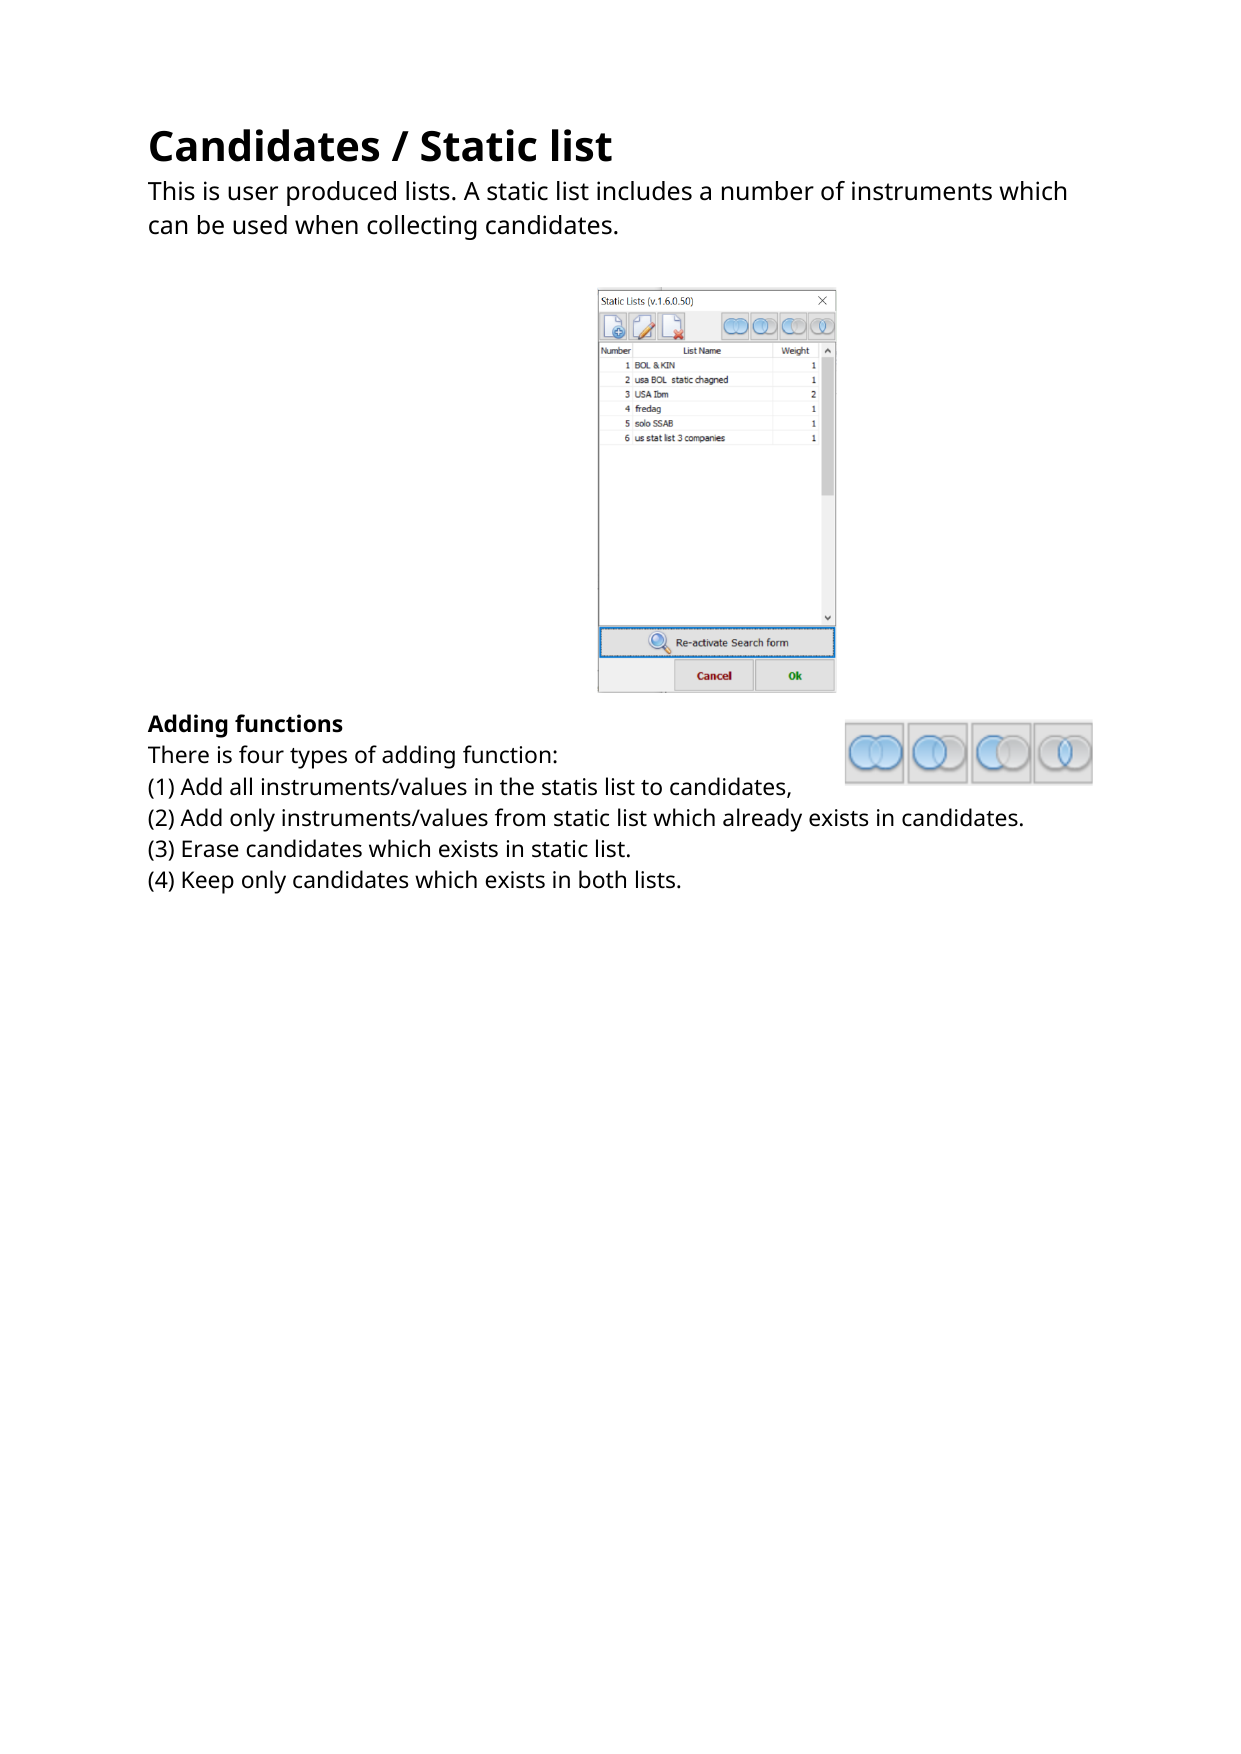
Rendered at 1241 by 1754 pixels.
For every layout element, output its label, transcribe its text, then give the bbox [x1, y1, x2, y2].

text Candidates / Static list This is user produced lists. A static list includes a number of instruments which can be used when collecting candidates. [148, 89, 1093, 242]
text Adding functions There is four types of adding function: (1) Add all instruments/values in the statis list to candidates, (2) Add only instruments/values from static list which already exists in candidates. (3) Erase candidates which exists in static list. (4) Keep only candidates which exists in both lists. [148, 708, 1093, 895]
